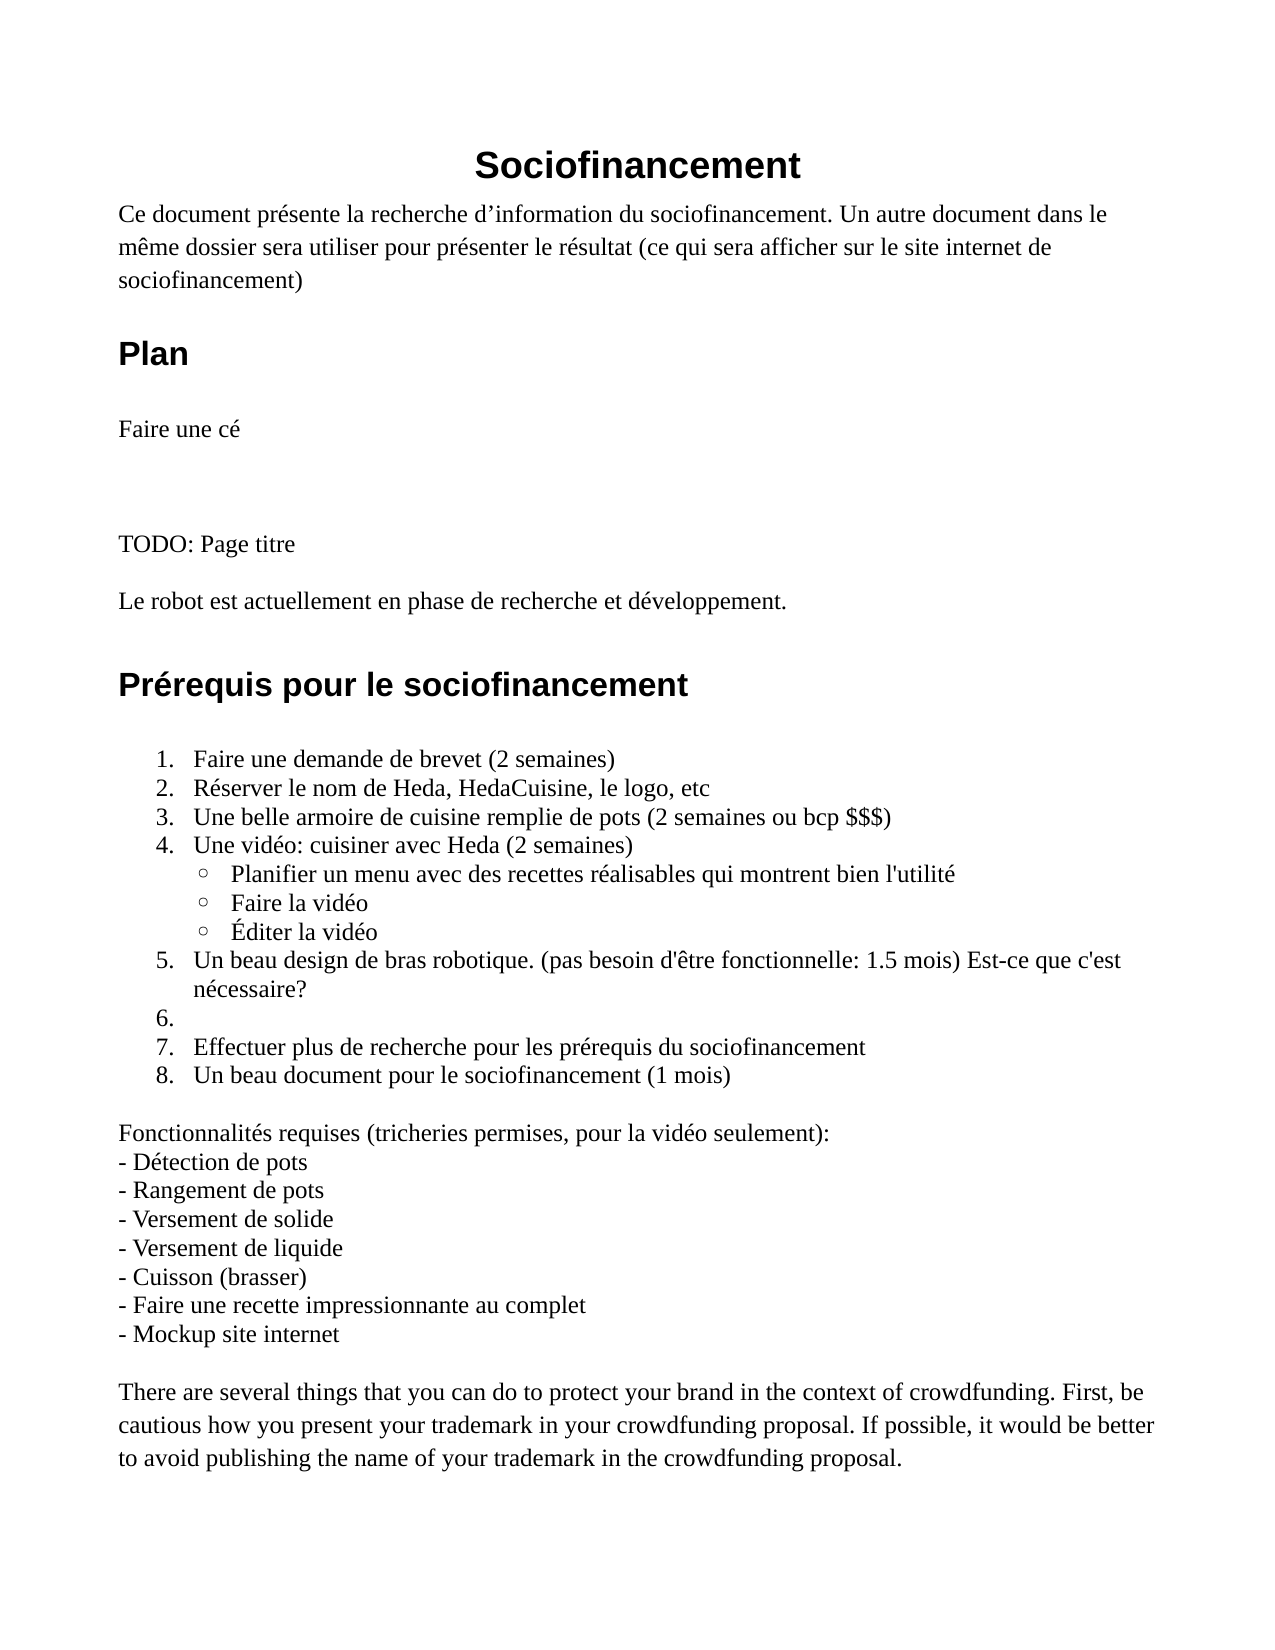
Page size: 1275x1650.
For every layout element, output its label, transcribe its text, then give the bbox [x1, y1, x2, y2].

subtitle Plan [118, 334, 1157, 372]
list Faire une demande de brevet (2 semaines) [156, 744, 1157, 773]
list Une vidéo: cuisiner avec Heda (2 semaines) [156, 831, 1157, 859]
text Ce document présente la recherche d’information du sociofinancement. Un autre document dans le même dossier sera utiliser pour présenter le résultat (ce qui sera afficher sur le site internet de sociofinancement) [118, 199, 1157, 294]
text - Faire une recette impressionnante au complet [118, 1291, 1157, 1319]
list Effectuer plus de recherche pour les prérequis du sociofinancement [156, 1032, 1157, 1061]
text - Cuisson (brasser) [118, 1262, 1157, 1291]
text - Rangement de pots [118, 1176, 1157, 1204]
list Une belle armoire de cuisine remplie de pots (2 semaines ou bcp $$$) [156, 802, 1157, 831]
text Faire une cé [118, 414, 1157, 442]
list Un beau document pour le sociofinancement (1 mois) [156, 1061, 1157, 1089]
text Fonctionnalités requises (tricheries permises, pour la vidéo seulement): [118, 1118, 1157, 1147]
subtitle Prérequis pour le sociofinancement [118, 664, 1157, 703]
list Réserver le nom de Heda, HedaCuisine, le logo, etc [156, 773, 1157, 802]
text - Mockup site internet [118, 1319, 1157, 1348]
list Éditer la vidéo [193, 917, 1157, 946]
text There are several things that you can do to protect your brand in the context of crowdfunding. First, be cautious how you present your trademark in your crowdfunding proposal. If possible, it would be better to avoid publishing the name of your trademark in the crowdfunding proposal. [118, 1377, 1157, 1472]
list Planifier un menu avec des recettes réalisables qui montrent bien l'utilité [193, 859, 1157, 888]
text TODO: Page titre [118, 529, 1157, 557]
text Le robot est actuellement en phase de recherche et développement. [118, 586, 1157, 615]
text - Versement de liquide [118, 1233, 1157, 1262]
subtitle Sociofinancement [118, 143, 1157, 187]
text - Versement de solide [118, 1204, 1157, 1233]
list Faire la vidéo [193, 888, 1157, 917]
list Un beau design de bras robotique. (pas besoin d'être fonctionnelle: 1.5 mois) Est-ce que c'est nécessaire? [156, 946, 1157, 1003]
text - Détection de pots [118, 1147, 1157, 1176]
